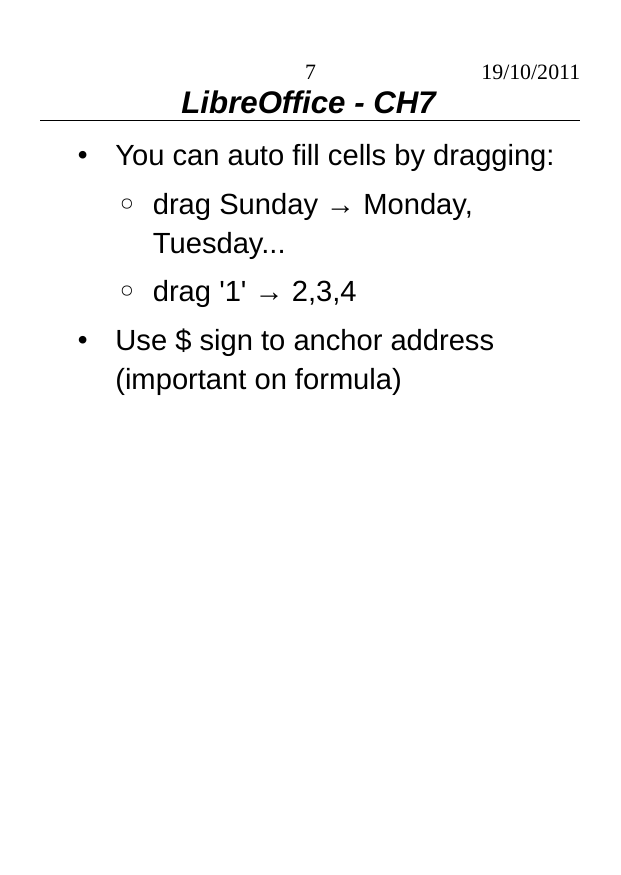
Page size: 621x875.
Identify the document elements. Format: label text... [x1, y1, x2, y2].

list drag '1' → 2,3,4 [115, 274, 580, 308]
list You can auto fill cells by dragging: [78, 138, 580, 172]
subtitle LibreOffice - CH7 [40, 84, 580, 120]
list Use $ sign to anchor address (important on formula) [78, 323, 580, 395]
list drag Sunday → Monday, Tuesday... [115, 187, 580, 259]
